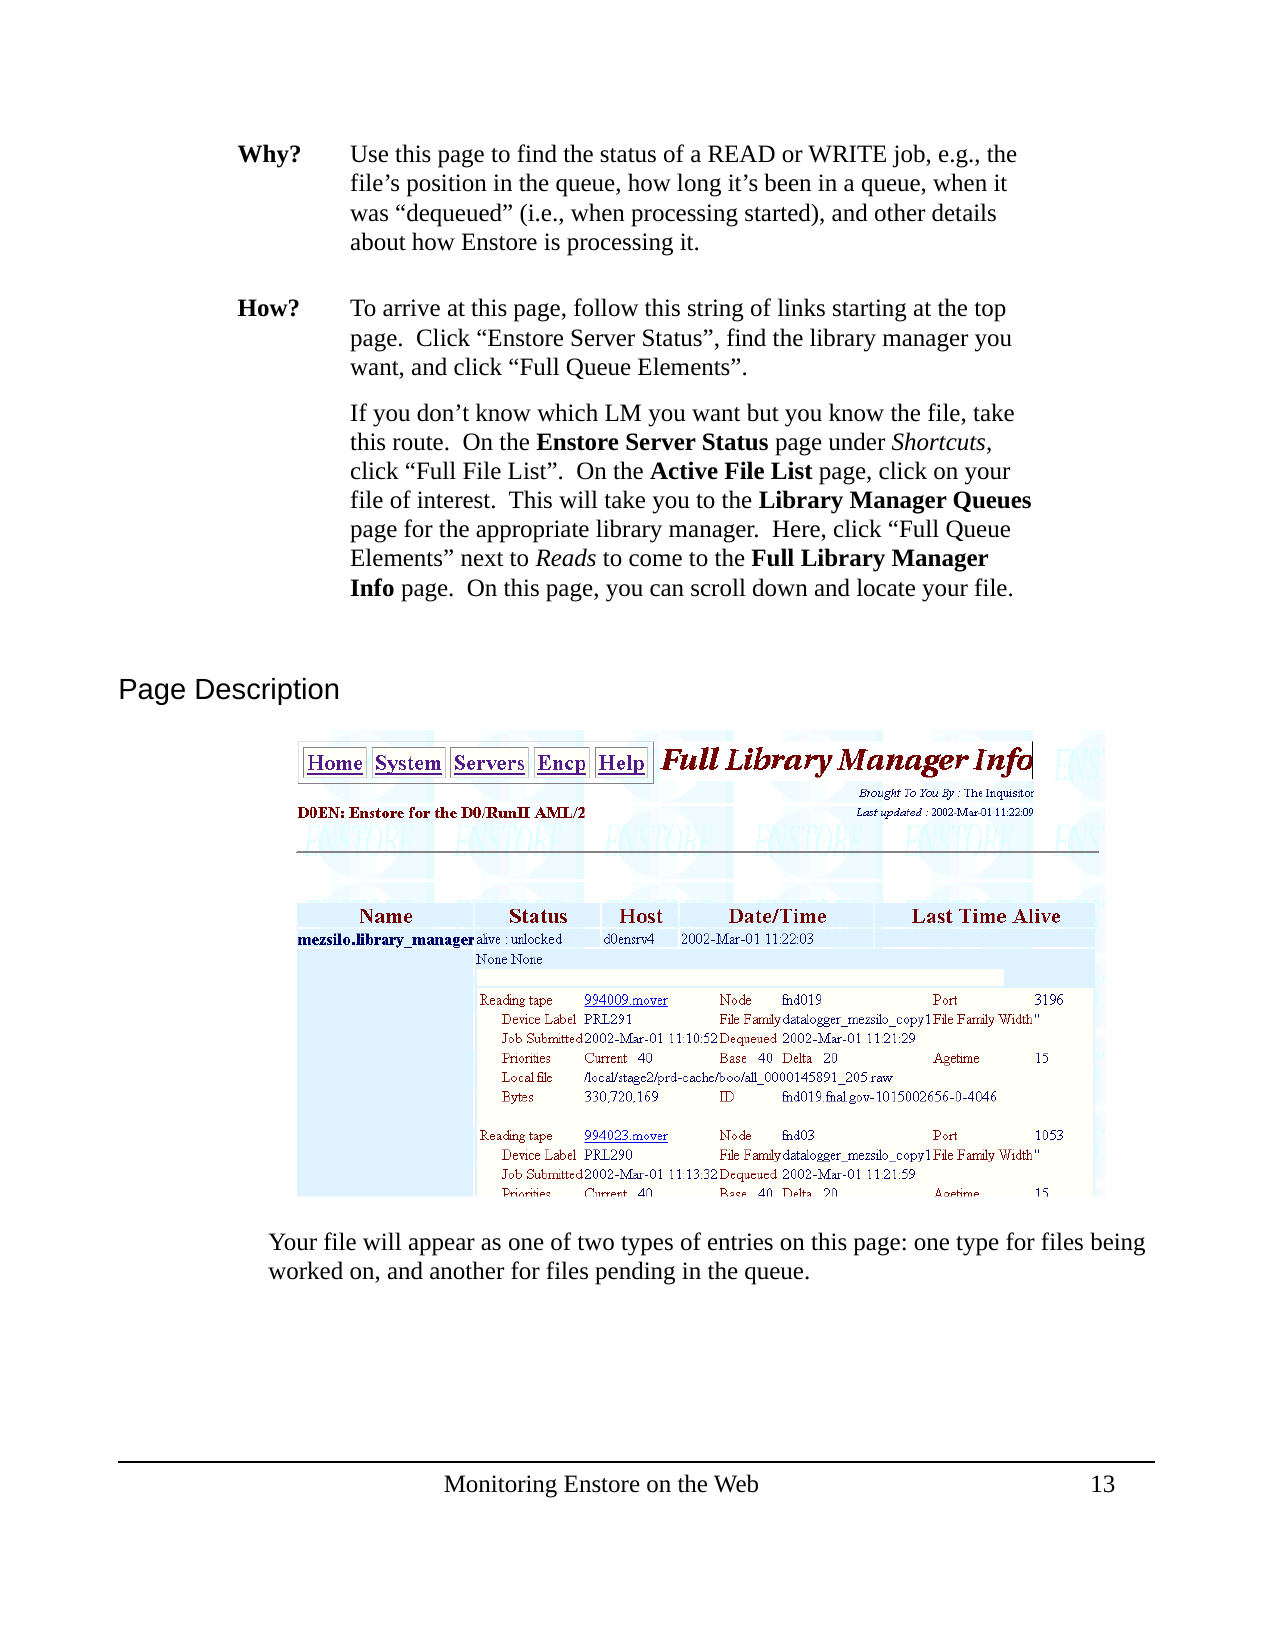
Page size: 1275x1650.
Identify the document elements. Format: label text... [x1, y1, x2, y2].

table_cell Why? [225, 118, 337, 272]
subtitle Page Description [118, 672, 1157, 705]
table_cell How? [225, 272, 337, 618]
text Your file will appear as one of two types of entries on this page: one type for files being worked on, and another for files pending in the queue. [268, 1227, 1157, 1285]
table_cell Use this page to find the status of a READ or WRITE job, e.g., the file’s position in the queue, how long it’s been in a queue, when it was “dequeued” (i.e., when processing started), and other details about how Enstore is processing it. [338, 118, 1050, 272]
text fulllibmaninfo.gif 162 [268, 718, 1157, 1215]
table_cell To arrive at this page, follow this string of links starting at the top page. Click “Enstore Server Status”, find the library manager you want, and click “Full Queue Elements”. If you don’t know which LM you want but you know the file, take this route. On the Enstore Server Status page under Shortcuts, click “Full File List”. On the Active File List page, click on your file of interest. This will take you to the Library Manager Queues page for the appropriate library manager. Here, click “Full Queue Elements” next to Reads to come to the Full Library Manager Info page. On this page, you can scroll down and locate your file. [338, 272, 1050, 618]
